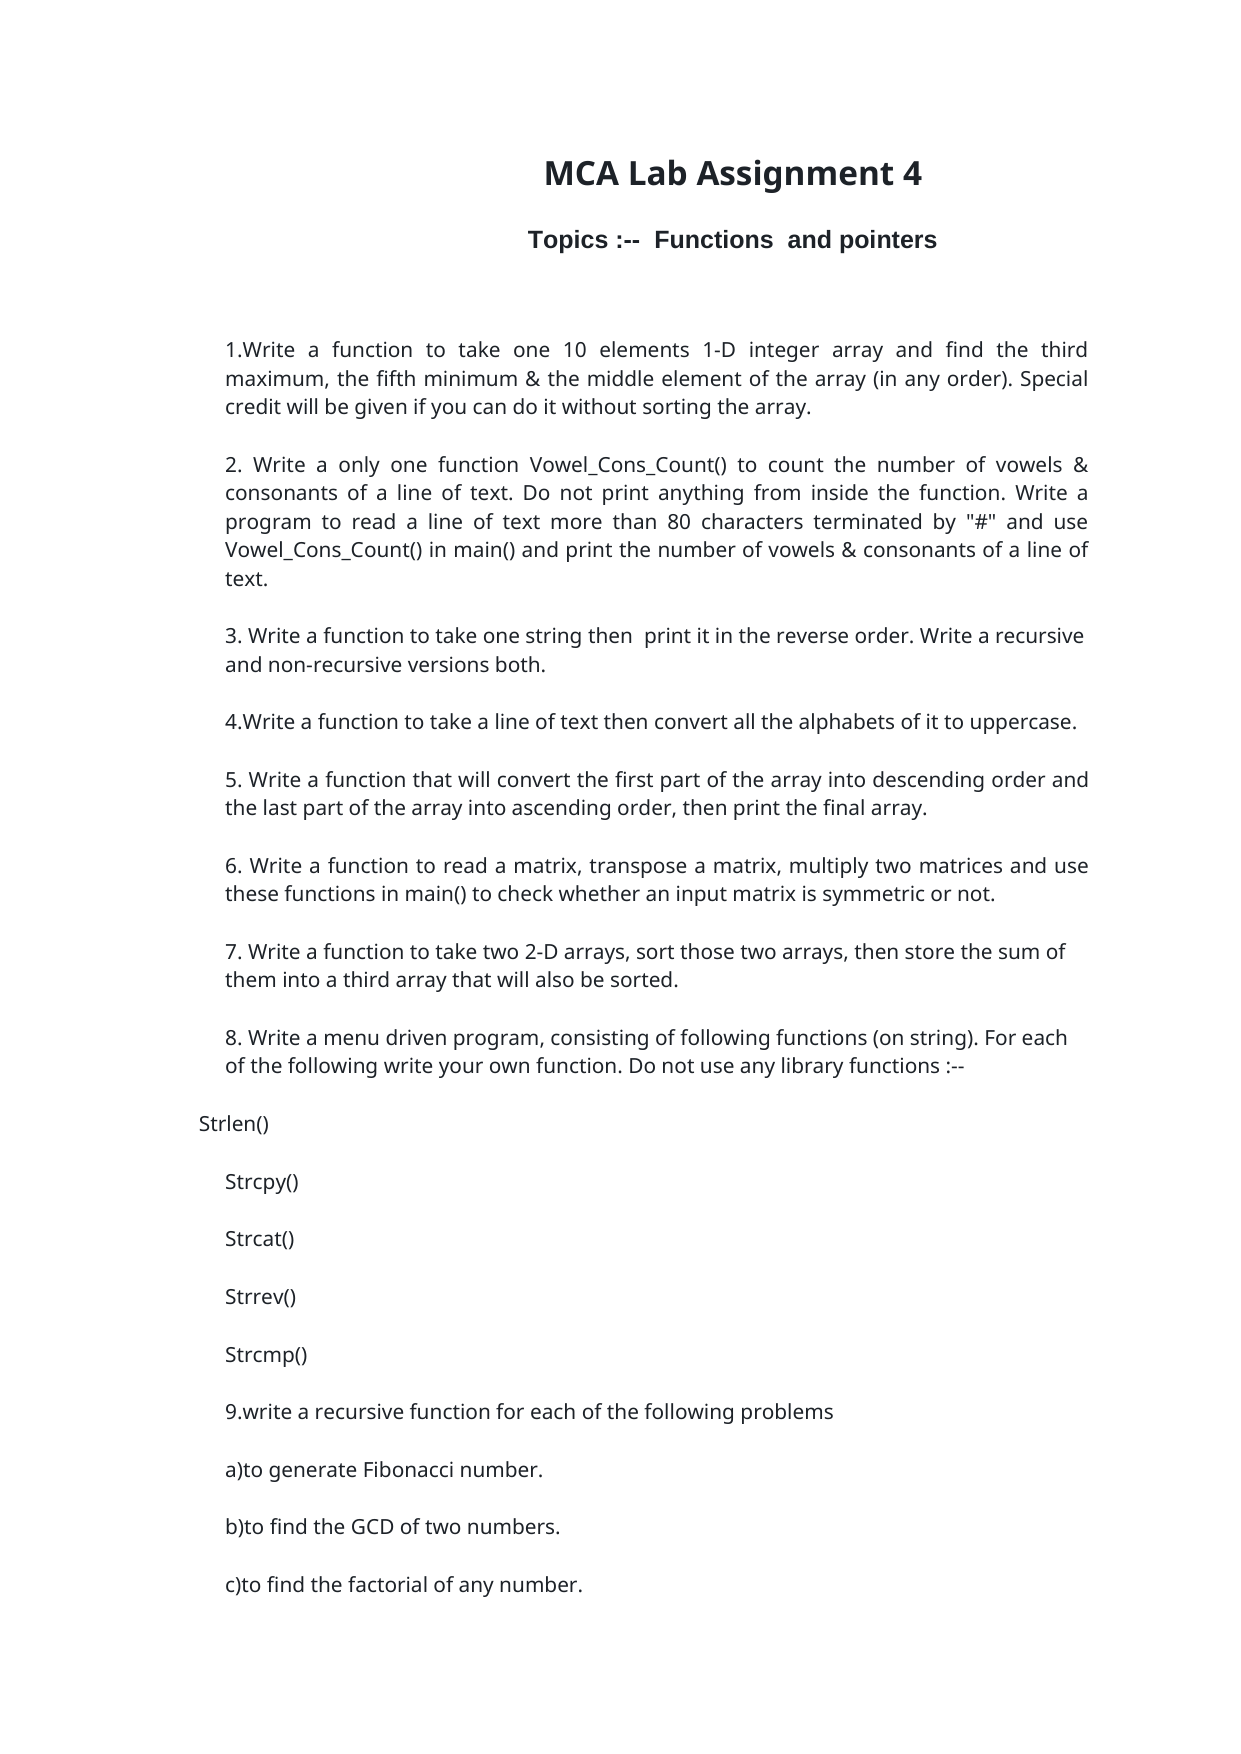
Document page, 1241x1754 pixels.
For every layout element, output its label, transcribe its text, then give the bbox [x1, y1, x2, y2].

text Strcat() [150, 1224, 1090, 1253]
text Strcpy() [150, 1167, 1090, 1195]
text c)to find the factorial of any number. [225, 1570, 1090, 1598]
text Strlen() [150, 1109, 1090, 1138]
text 1.Write a function to take one 10 elements 1-D integer array and find the third maximum, the fifth minimum & the middle element of the array (in any order). Special credit will be given if you can do it without sorting the array. [225, 336, 1090, 421]
text 3. Write a function to take one string then print it in the reverse order. Write a recursive and non-recursive versions both. [225, 621, 1090, 678]
text 9.write a recursive function for each of the following problems [225, 1397, 1090, 1426]
text 8. Write a menu driven program, consisting of following functions (on string). For each of the following write your own function. Do not use any library functions :-- [225, 1023, 1090, 1080]
text Strrev() [150, 1282, 1090, 1311]
text MCA Lab Assignment 4 [300, 150, 1090, 195]
text 7. Write a function to take two 2-D arrays, sort those two arrays, then store the sum of them into a third array that will also be sorted. [225, 937, 1090, 994]
text 4.Write a function to take a line of text then convert all the alphabets of it to uppercase. [225, 707, 1090, 736]
text b)to find the GCD of two numbers. [225, 1512, 1090, 1541]
text a)to generate Fibonacci number. [225, 1455, 1090, 1483]
text 5. Write a function that will convert the first part of the array into descending order and the last part of the array into ascending order, then print the final array. [225, 765, 1090, 822]
text Strcmp() [225, 1340, 1090, 1368]
text Topics :-- Functions and pointers [300, 224, 1090, 253]
text 2. Write a only one function Vowel_Cons_Count() to count the number of vowels & consonants of a line of text. Do not print anything from inside the function. Write a program to read a line of text more than 80 characters terminated by "#" and use Vowel_Cons_Count() in main() and print the number of vowels & consonants of a line of text. [225, 450, 1090, 592]
text 6. Write a function to read a matrix, transpose a matrix, multiply two matrices and use these functions in main() to check whether an input matrix is symmetric or not. [225, 851, 1090, 908]
